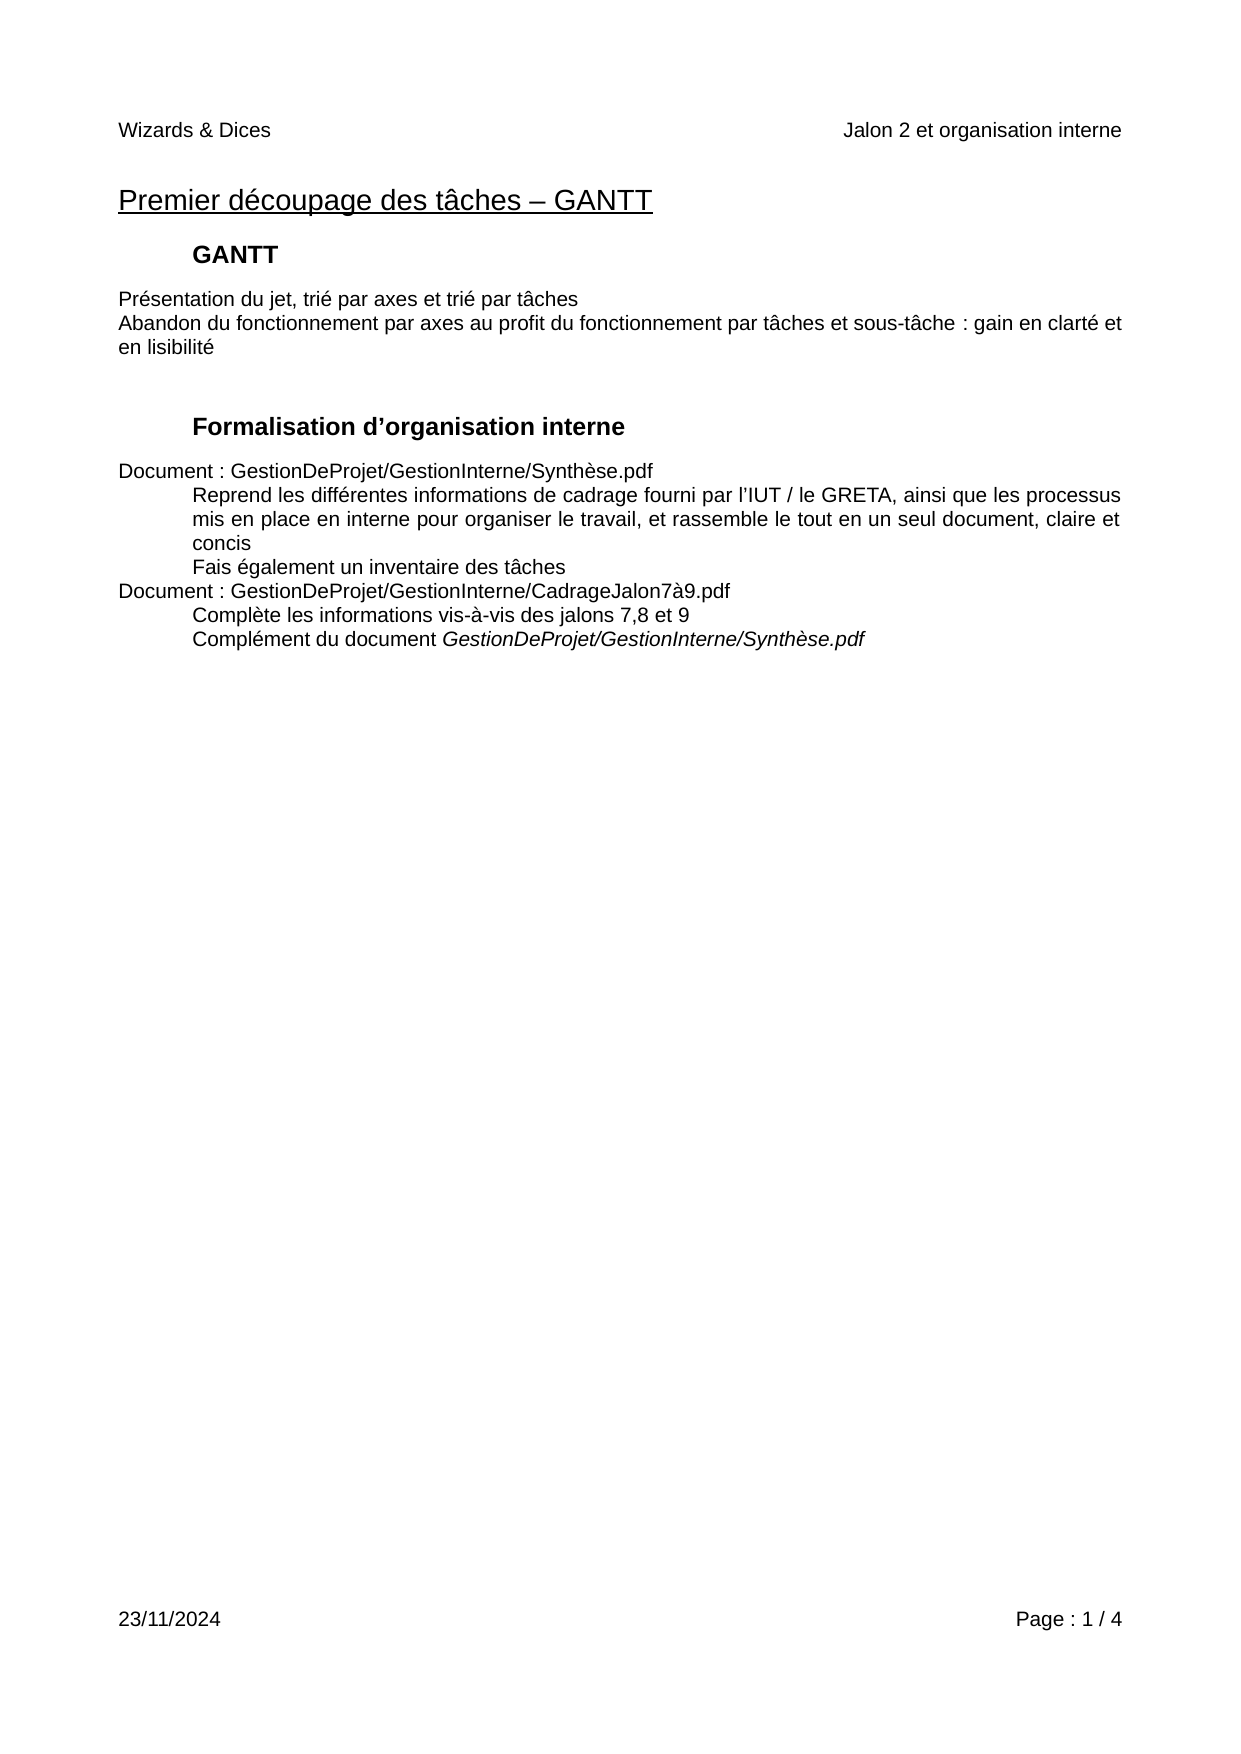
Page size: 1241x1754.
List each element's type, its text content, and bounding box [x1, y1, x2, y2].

text Reprend les différentes informations de cadrage fourni par l’IUT / le GRETA, ainsi que les processus mis en place en interne pour organiser le travail, et rassemble le tout en un seul document, claire et concis [192, 483, 1122, 555]
text Complète les informations vis-à-vis des jalons 7,8 et 9 [192, 603, 1122, 627]
text Présentation du jet, trié par axes et trié par tâches [118, 287, 1122, 311]
text Complément du document GestionDeProjet/GestionInterne/Synthèse.pdf [192, 627, 1122, 651]
subtitle Premier découpage des tâches – GANTT [118, 183, 1122, 217]
subtitle Formalisation d’organisation interne [192, 412, 1122, 441]
subtitle GANTT [192, 240, 1122, 269]
text Fais également un inventaire des tâches [192, 555, 1122, 579]
text Document : GestionDeProjet/GestionInterne/Synthèse.pdf [118, 459, 1122, 483]
text Abandon du fonctionnement par axes au profit du fonctionnement par tâches et sous-tâche : gain en clarté et en lisibilité [118, 311, 1122, 358]
text Document : GestionDeProjet/GestionInterne/CadrageJalon7à9.pdf [118, 579, 1122, 603]
